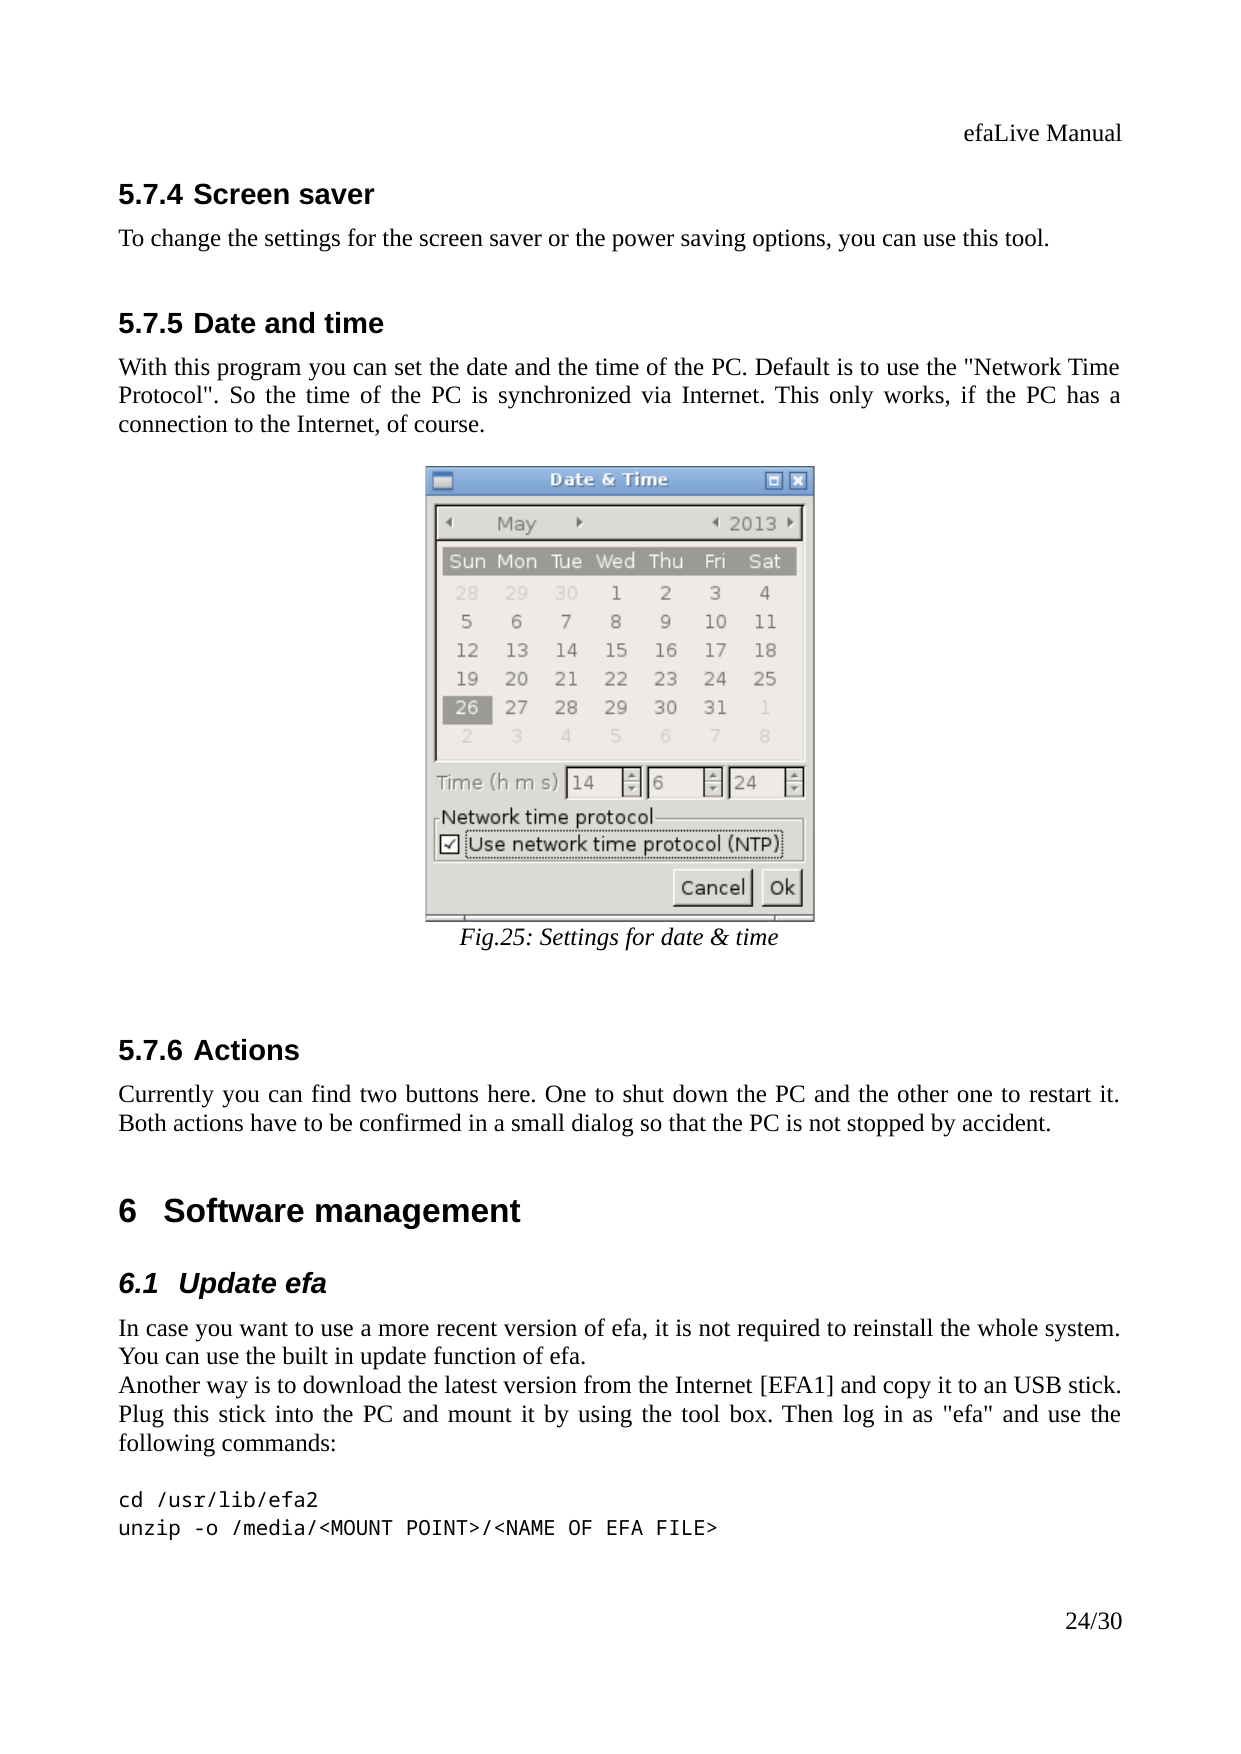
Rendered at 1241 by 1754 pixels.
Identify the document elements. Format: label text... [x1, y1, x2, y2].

text unzip -o /media/<MOUNT POINT>/<NAME OF EFA FILE> [118, 1513, 1122, 1542]
subtitle Date and time [118, 306, 1122, 339]
text Another way is to download the latest version from the Internet [EFA1] and copy it to an USB stick. Plug this stick into the PC and mount it by using the tool box. Then log in as "efa" and use the following commands: [118, 1370, 1122, 1456]
text Fig.25: Settings for date & time [426, 922, 815, 951]
text To change the settings for the screen saver or the power saving options, you can use this tool. [118, 223, 1122, 252]
subtitle Screen saver [118, 177, 1122, 211]
text With this program you can set the date and the time of the PC. Default is to use the "Network Time Protocol". So the time of the PC is synchronized via Internet. This only works, if the PC has a connection to the Internet, of course. [118, 352, 1122, 438]
subtitle Software management [118, 1190, 1122, 1229]
picture [425, 466, 815, 922]
subtitle Actions [118, 1033, 1122, 1067]
text In case you want to use a more recent version of efa, it is not required to reinstall the whole system. You can use the built in update function of efa. [118, 1313, 1122, 1370]
text cd /usr/lib/efa2 [118, 1485, 1122, 1513]
subtitle Update efa [118, 1267, 1122, 1300]
text Currently you can find two buttons here. One to shut down the PC and the other one to restart it. Both actions have to be confirmed in a small dialog so that the PC is not stopped by accident. [118, 1079, 1122, 1137]
